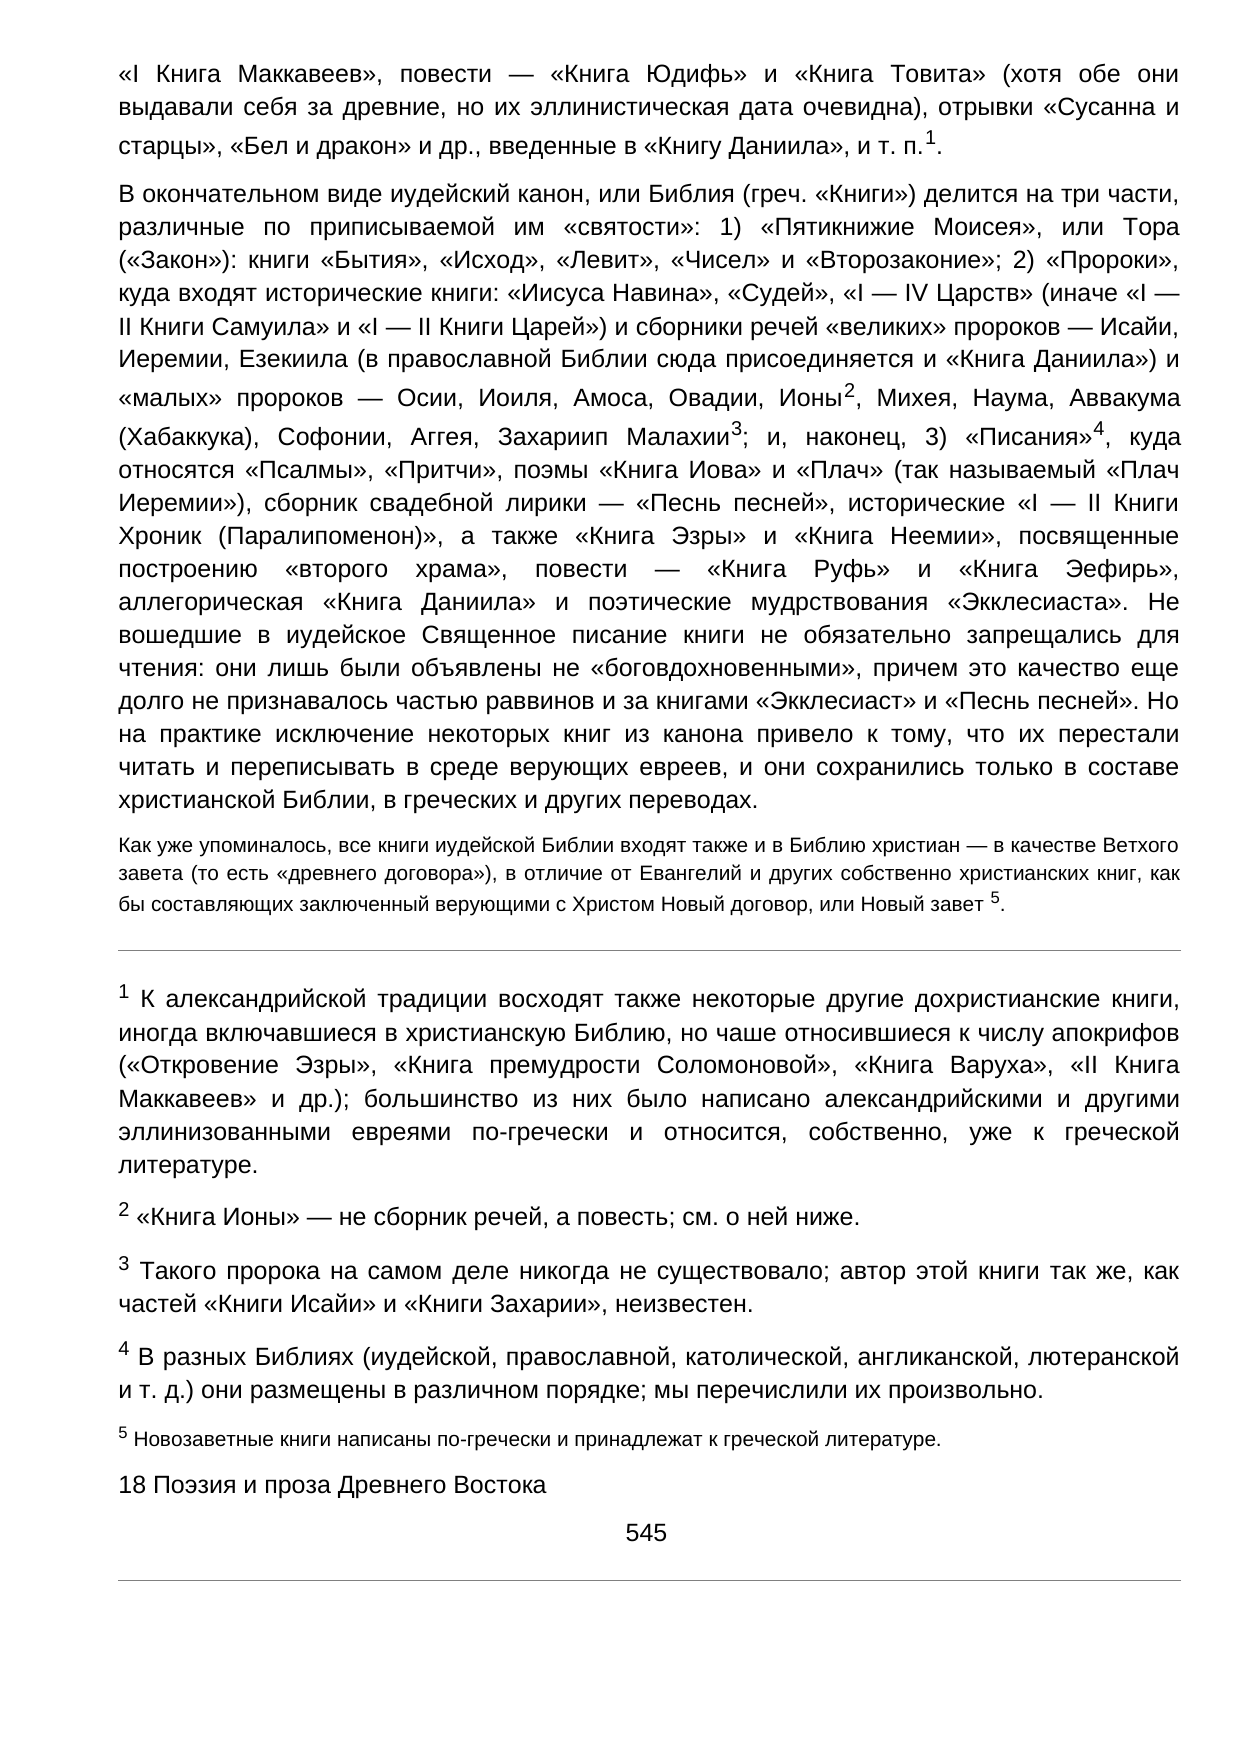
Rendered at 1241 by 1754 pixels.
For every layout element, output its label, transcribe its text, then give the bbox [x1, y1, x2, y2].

text 1 К александрийской традиции восходят также некоторые другие дохристианские книги, иногда включавшиеся в христианскую Библию, но чаше относившиеся к числу апокрифов («Откровение Эзры», «Книга премудрости Соломоновой», «Книга Варуха», «II Книга Маккавеев» и др.); большинство из них было написано александрийскими и другими эллинизованными евреями по-гречески и относится, собственно, уже к греческой литературе. [118, 980, 1181, 1178]
text 2 «Книга Ионы» — не сборник речей, а повесть; см. о ней ниже. [118, 1198, 1181, 1231]
text «I Книга Маккавеев», повести — «Книга Юдифь» и «Книга Товита» (хотя обе они выдавали себя за древние, но их эллинистическая дата очевидна), отрывки «Сусанна и старцы», «Бел и дракон» и др., введенные в «Книгу Даниила», и т. п.1. [118, 59, 1181, 159]
text В окончательном виде иудейский канон, или Библия (греч. «Книги») делится на три части, различные по приписываемой им «святости»: 1) «Пятикнижие Моисея», или Тора («Закон»): книги «Бытия», «Исход», «Левит», «Чисел» и «Второзаконие»; 2) «Пророки», куда входят исторические книги: «Иисуса Навина», «Судей», «I — IV Царств» (иначе «I — II Книги Самуила» и «I — II Книги Царей») и сборники речей «великих» пророков — Исайи, Иеремии, Езекиила (в православной Библии сюда присоединяется и «Книга Даниила») и «малых» пророков — Осии, Иоиля, Амоса, Овадии, Ионы2, Михея, Наума, Аввакума (Хабаккука), Софонии, Аггея, Захариип Малахии3; и, наконец, 3) «Писания»4, куда относятся «Псалмы», «Притчи», поэмы «Книга Иова» и «Плач» (так называемый «Плач Иеремии»), сборник свадебной лирики — «Песнь песней», исторические «I — II Книги Хроник (Паралипоменон)», а также «Книга Эзры» и «Книга Неемии», посвященные построению «второго храма», повести — «Книга Руфь» и «Книга Эефирь», аллегорическая «Книга Даниила» и поэтические мудрствования «Экклесиаста». Не вошедшие в иудейское Священное писание книги не обязательно запрещались для чтения: они лишь были объявлены не «боговдохновенными», причем это качество еще долго не признавалось частью раввинов и за книгами «Экклесиаст» и «Песнь песней». Но на практике исключение некоторых книг из канона привело к тому, что их перестали читать и переписывать в среде верующих евреев, и они сохранились только в составе христианской Библии, в греческих и других переводах. [118, 179, 1181, 813]
text 3 Такого пророка на самом деле никогда не существовало; автор этой книги так же, как частей «Книги Исайи» и «Книги Захарии», неизвестен. [118, 1251, 1181, 1318]
text 18 Поэзия и проза Древнего Востока [118, 1470, 1181, 1498]
text 4 В разных Библиях (иудейской, православной, католической, англиканской, лютеранской и т. д.) они размещены в различном порядке; мы перечислили их произвольно. [118, 1337, 1181, 1403]
text 5 Новозаветные книги написаны по-гречески и принадлежат к греческой литературе. [118, 1423, 1181, 1451]
text 545 [118, 1518, 1181, 1547]
text Как уже упоминалось, все книги иудейской Библии входят также и в Библию христиан — в качестве Ветхого завета (то есть «древнего договора»), в отличие от Евангелий и других собственно христианских книг, как бы составляющих заключенный верующими с Христом Новый договор, или Новый завет 5. [118, 833, 1181, 916]
